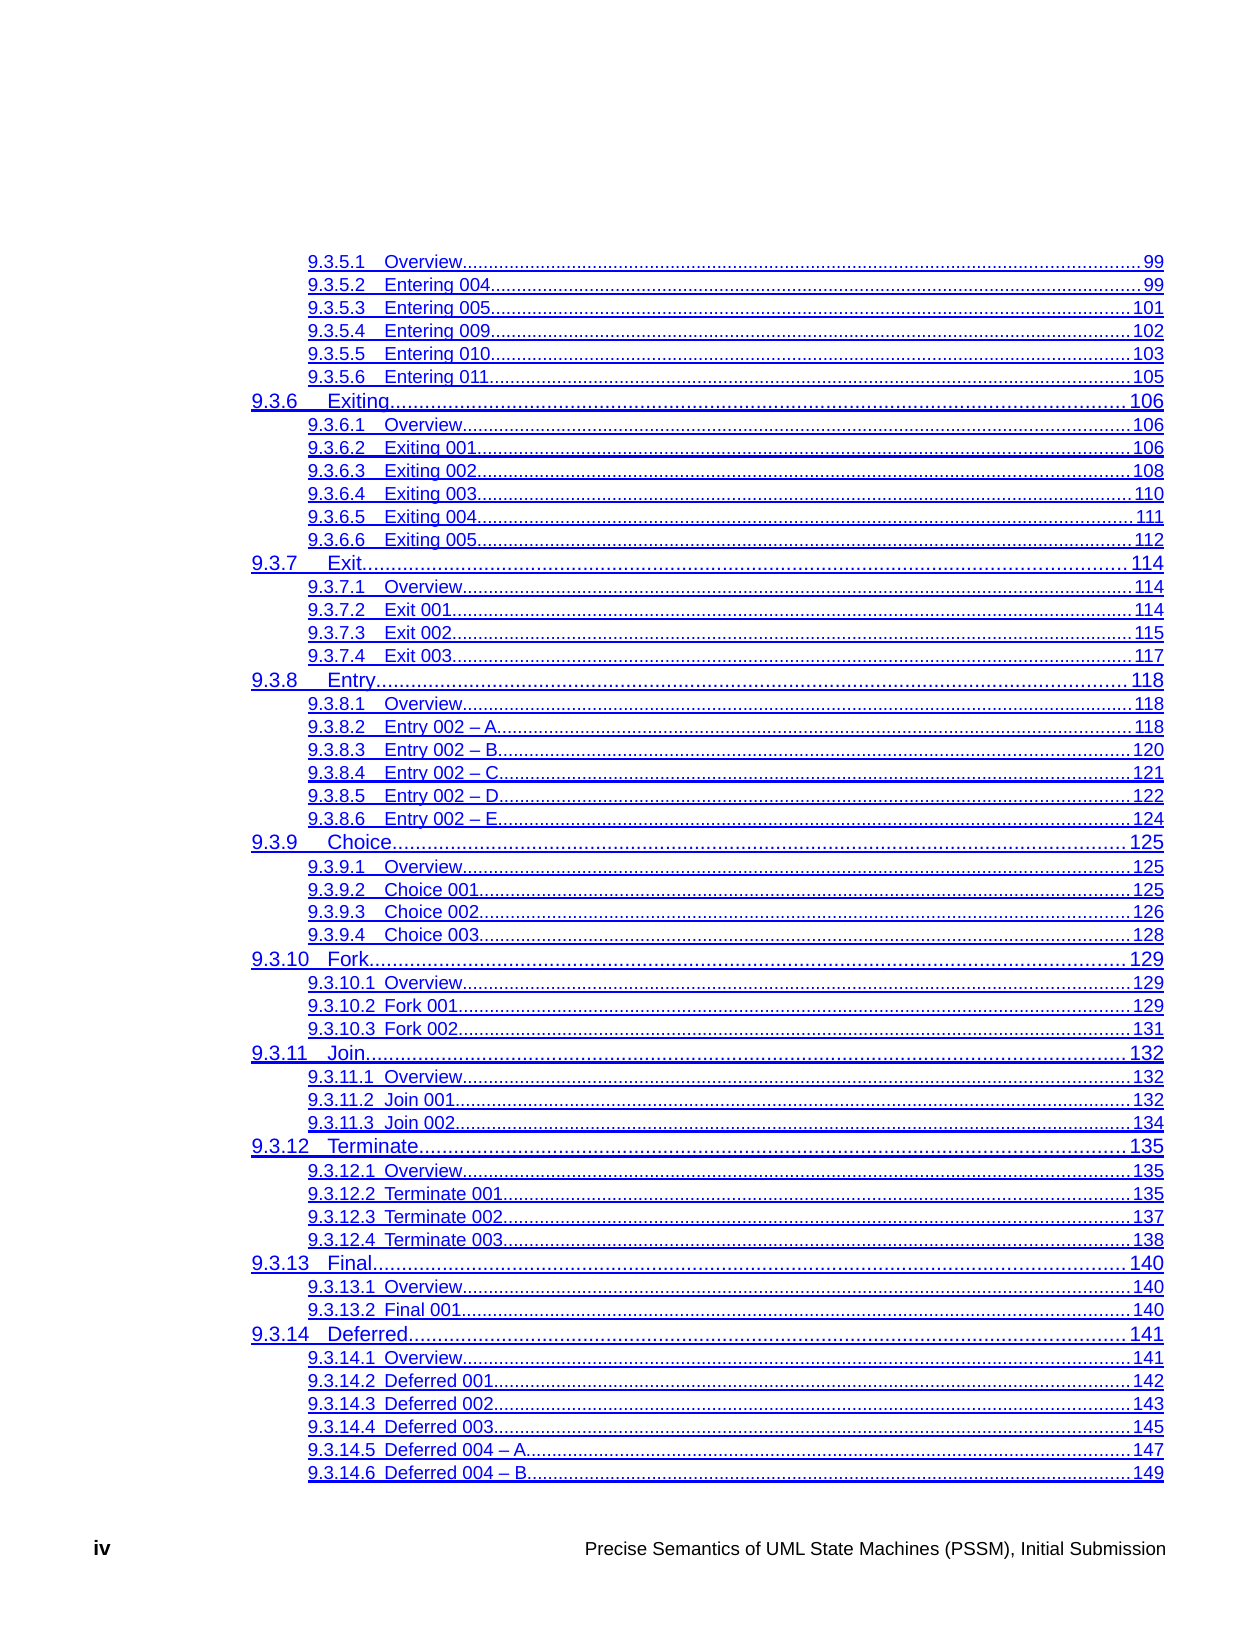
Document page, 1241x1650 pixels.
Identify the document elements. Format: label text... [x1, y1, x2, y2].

text 9.3.8.5 Entry 002 – D 122 [308, 783, 1164, 803]
text 9.3.10 Fork 129 [251, 946, 1164, 968]
text 9.3.7.2 Exit 001 114 [308, 598, 1164, 618]
text 9.3.11.1 Overview 132 [308, 1064, 1164, 1085]
text 9.3.7.1 Overview 114 [308, 575, 1164, 595]
text 9.3.11.2 Join 001 132 [308, 1087, 1164, 1108]
text 9.3.6.2 Exiting 001 106 [308, 435, 1164, 455]
text 9.3.12 Terminate 135 [251, 1133, 1164, 1155]
text 9.3.9.2 Choice 001 125 [308, 877, 1164, 897]
text 9.3.10.3 Fork 002 131 [308, 1017, 1164, 1037]
text 9.3.14.4 Deferred 003 145 [308, 1414, 1164, 1435]
text 9.3.14.2 Deferred 001 142 [308, 1369, 1164, 1389]
text 9.3.14.3 Deferred 002 143 [308, 1392, 1164, 1412]
text 9.3.13 Final 140 [251, 1250, 1164, 1272]
text 9.3.10.2 Fork 001 129 [308, 994, 1164, 1014]
text 9.3.6.4 Exiting 003 110 [308, 481, 1164, 501]
text 9.3.8 Entry 118 [251, 667, 1164, 689]
text 9.3.12.2 Terminate 001 135 [308, 1181, 1164, 1201]
text 9.3.12.4 Terminate 003 138 [308, 1227, 1164, 1247]
text 9.3.7 Exit 114 [251, 550, 1164, 572]
text 9.3.5.1 Overview 99 [308, 250, 1164, 270]
text 9.3.14 Deferred 141 [251, 1321, 1164, 1343]
text 9.3.8.4 Entry 002 – C 121 [308, 760, 1164, 780]
text 9.3.9.1 Overview 125 [308, 854, 1164, 874]
text 9.3.12.1 Overview 135 [308, 1158, 1164, 1178]
text 9.3.6.3 Exiting 002 108 [308, 458, 1164, 478]
text 9.3.14.6 Deferred 004 – B 149 [308, 1460, 1164, 1480]
text 9.3.8.3 Entry 002 – B 120 [308, 737, 1164, 758]
text 9.3.14.5 Deferred 004 – A 147 [308, 1437, 1164, 1458]
text 9.3.5.3 Entering 005 101 [308, 296, 1164, 316]
text 9.3.6.1 Overview 106 [308, 412, 1164, 433]
text 9.3.5.5 Entering 010 103 [308, 342, 1164, 362]
text 9.3.13.2 Final 001 140 [308, 1298, 1164, 1318]
text 9.3.14.1 Overview 141 [308, 1346, 1164, 1366]
text 9.3.5.2 Entering 004 99 [308, 273, 1164, 293]
text 9.3.9.3 Choice 002 126 [308, 900, 1164, 920]
text 9.3.12.3 Terminate 002 137 [308, 1204, 1164, 1224]
text 9.3.6 Exiting 106 [251, 387, 1164, 409]
text 9.3.11 Join 132 [251, 1039, 1164, 1061]
text 9.3.8.1 Overview 118 [308, 692, 1164, 712]
text 9.3.6.6 Exiting 005 112 [308, 527, 1164, 547]
text 9.3.11.3 Join 002 134 [308, 1110, 1164, 1130]
text 9.3.7.4 Exit 003 117 [308, 644, 1164, 664]
text 9.3.9 Choice 125 [251, 829, 1164, 851]
text 9.3.8.6 Entry 002 – E 124 [308, 806, 1164, 826]
text 9.3.10.1 Overview 129 [308, 971, 1164, 991]
text 9.3.5.6 Entering 011 105 [308, 364, 1164, 385]
text 9.3.6.5 Exiting 004 111 [308, 504, 1164, 524]
text 9.3.8.2 Entry 002 – A 118 [308, 714, 1164, 735]
text 9.3.5.4 Entering 009 102 [308, 319, 1164, 339]
text 9.3.13.1 Overview 140 [308, 1275, 1164, 1295]
text 9.3.7.3 Exit 002 115 [308, 621, 1164, 641]
text 9.3.9.4 Choice 003 128 [308, 923, 1164, 943]
